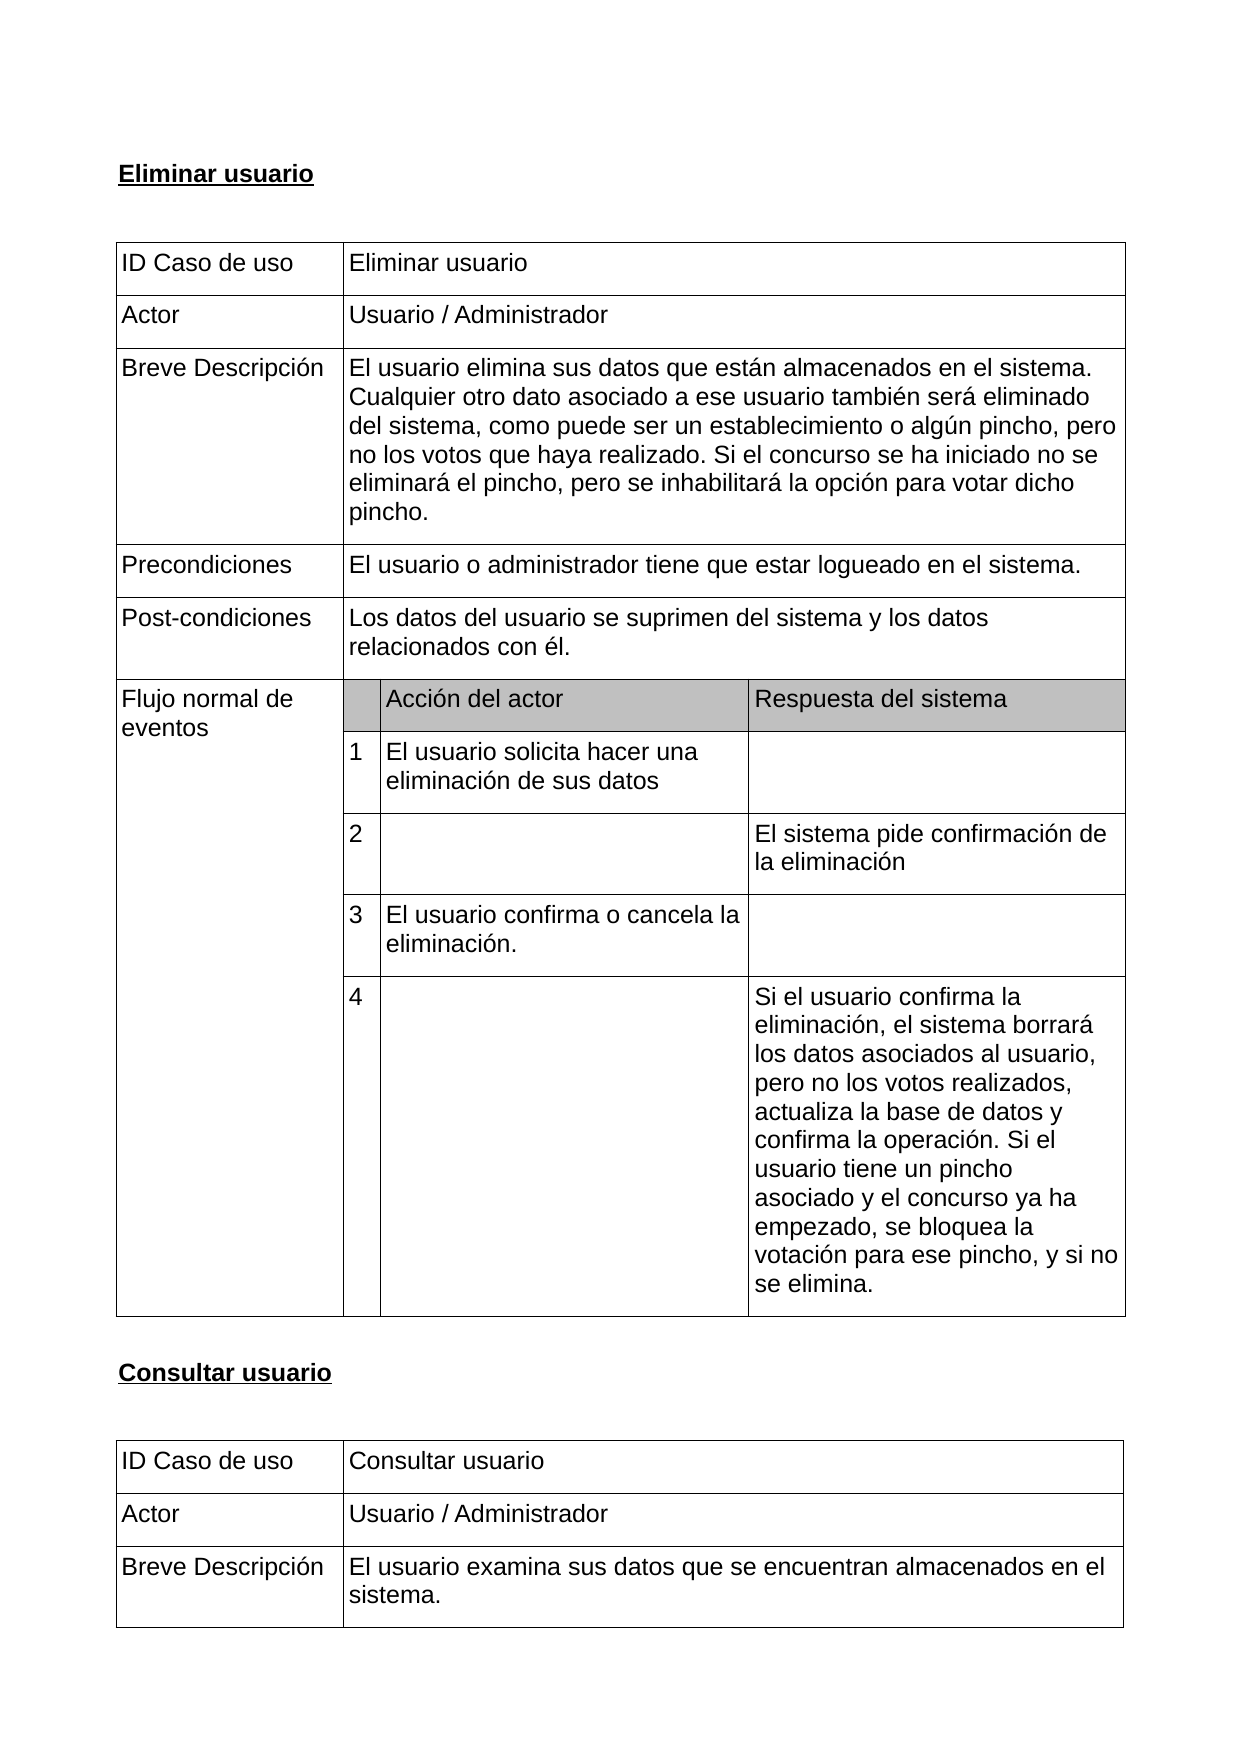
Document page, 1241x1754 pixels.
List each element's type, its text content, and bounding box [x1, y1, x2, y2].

table_cell [381, 977, 748, 1316]
table_cell Si el usuario confirma la eliminación, el sistema borrará los datos asociados al usuario, pero no los votos realizados, actualiza la base de datos y confirma la operación. Si el usuario tiene un pincho asociado y el concurso ya ha empezado, se bloquea la votación para ese pincho, y si no se elimina. [749, 977, 1125, 1316]
table_cell Breve Descripción [117, 1547, 343, 1627]
table_cell Precondiciones [117, 545, 343, 597]
table_cell 3 [344, 895, 380, 976]
table_cell Usuario / Administrador [344, 1494, 1123, 1546]
table_cell [344, 680, 380, 731]
table_cell Actor [117, 296, 343, 347]
table_cell [381, 814, 748, 894]
table_cell El usuario confirma o cancela la eliminación. [381, 895, 748, 976]
table_cell Usuario / Administrador [344, 296, 1125, 347]
table_cell El usuario solicita hacer una eliminación de sus datos [381, 732, 748, 813]
table_cell [749, 895, 1125, 976]
table_header Consultar usuario [344, 1441, 1123, 1493]
table_cell Los datos del usuario se suprimen del sistema y los datos relacionados con él. [344, 598, 1125, 678]
table_cell El usuario examina sus datos que se encuentran almacenados en el sistema. [344, 1547, 1123, 1627]
text Consultar usuario [118, 1358, 1122, 1386]
table_header Eliminar usuario [344, 243, 1125, 295]
table_cell Acción del actor [381, 680, 748, 731]
table_cell Respuesta del sistema [749, 680, 1125, 731]
text Eliminar usuario [118, 159, 1122, 188]
table_cell Breve Descripción [117, 349, 343, 544]
table_cell El usuario o administrador tiene que estar logueado en el sistema. [344, 545, 1125, 597]
table_cell Actor [117, 1494, 343, 1546]
table_cell 4 [344, 977, 380, 1316]
table_cell El sistema pide confirmación de la eliminación [749, 814, 1125, 894]
table_cell 1 [344, 732, 380, 813]
table_cell El usuario elimina sus datos que están almacenados en el sistema. Cualquier otro dato asociado a ese usuario también será eliminado del sistema, como puede ser un establecimiento o algún pincho, pero no los votos que haya realizado. Si el concurso se ha iniciado no se eliminará el pincho, pero se inhabilitará la opción para votar dicho pincho. [344, 349, 1125, 544]
table_cell Flujo normal de eventos [117, 680, 343, 1316]
table_cell [749, 732, 1125, 813]
table_header ID Caso de uso [117, 1441, 343, 1493]
table_cell Post-condiciones [117, 598, 343, 678]
table_cell 2 [344, 814, 380, 894]
table_header ID Caso de uso [117, 243, 343, 295]
